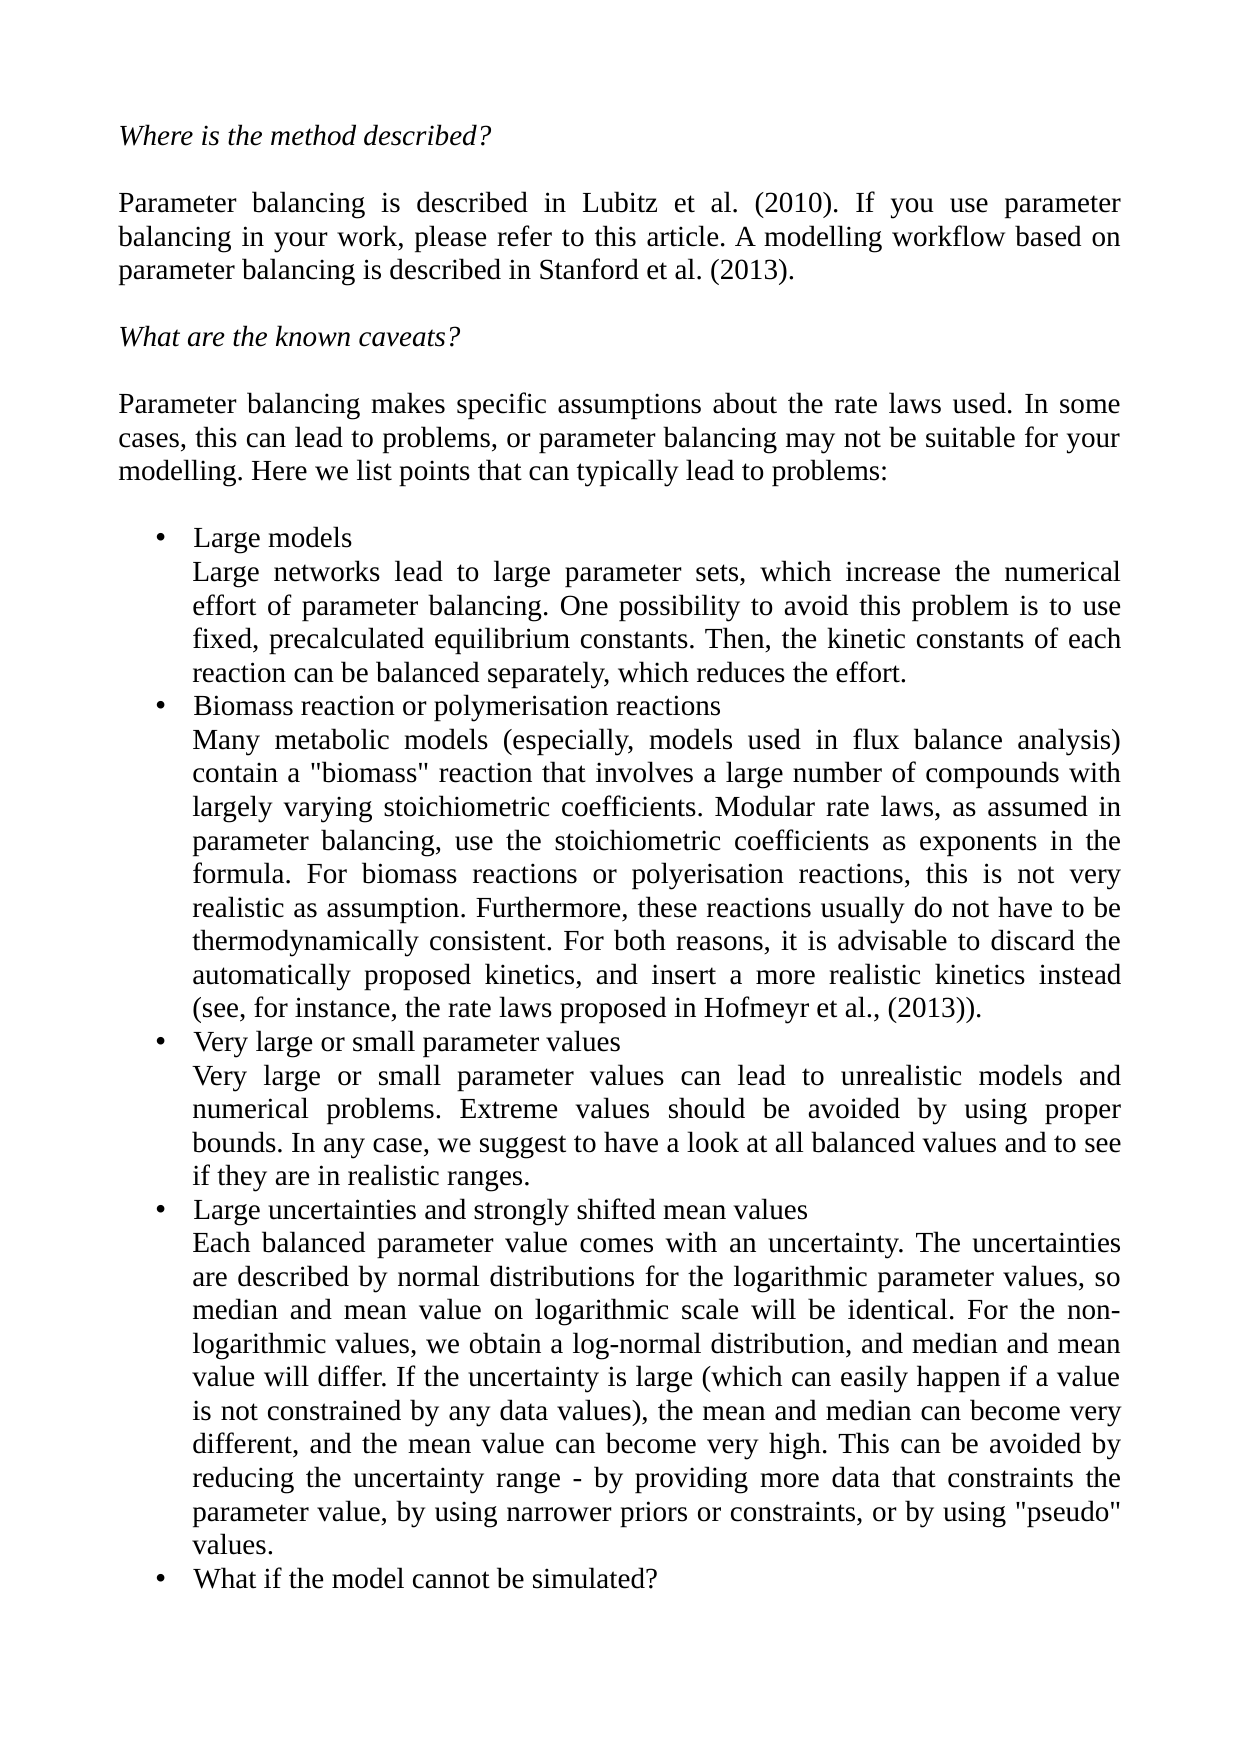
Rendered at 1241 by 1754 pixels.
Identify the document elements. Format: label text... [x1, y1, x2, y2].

list What if the model cannot be simulated? [156, 1561, 1122, 1594]
text Large networks lead to large parameter sets, which increase the numerical effort of parameter balancing. One possibility to avoid this problem is to use fixed, precalculated equilibrium constants. Then, the kinetic constants of each reaction can be balanced separately, which reduces the effort. [192, 554, 1122, 688]
list Biomass reaction or polymerisation reactions [156, 688, 1122, 722]
text Each balanced parameter value comes with an uncertainty. The uncertainties are described by normal distributions for the logarithmic parameter values, so median and mean value on logarithmic scale will be identical. For the non-logarithmic values, we obtain a log-normal distribution, and median and mean value will differ. If the uncertainty is large (which can easily happen if a value is not constrained by any data values), the mean and median can become very different, and the mean value can become very high. This can be avoided by reducing the uncertainty range - by providing more data that constraints the parameter value, by using narrower priors or constraints, or by using "pseudo" values. [192, 1225, 1122, 1561]
text Parameter balancing is described in Lubitz et al. (2010). If you use parameter balancing in your work, please refer to this article. A modelling workflow based on parameter balancing is described in Stanford et al. (2013). [118, 185, 1122, 286]
text Many metabolic models (especially, models used in flux balance analysis) contain a "biomass" reaction that involves a large number of compounds with largely varying stoichiometric coefficients. Modular rate laws, as assumed in parameter balancing, use the stoichiometric coefficients as exponents in the formula. For biomass reactions or polyerisation reactions, this is not very realistic as assumption. Furthermore, these reactions usually do not have to be thermodynamically consistent. For both reasons, it is advisable to discard the automatically proposed kinetics, and insert a more realistic kinetics instead (see, for instance, the rate laws proposed in Hofmeyr et al., (2013)). [192, 722, 1122, 1024]
text What are the known caveats? [118, 319, 1122, 353]
list Very large or small parameter values [156, 1024, 1122, 1058]
text Very large or small parameter values can lead to unrealistic models and numerical problems. Extreme values should be avoided by using proper bounds. In any case, we suggest to have a look at all balanced values and to see if they are in realistic ranges. [192, 1058, 1122, 1192]
list Large uncertainties and strongly shifted mean values [156, 1192, 1122, 1225]
text Parameter balancing makes specific assumptions about the rate laws used. In some cases, this can lead to problems, or parameter balancing may not be suitable for your modelling. Here we list points that can typically lead to problems: [118, 386, 1122, 487]
list Large models [156, 521, 1122, 554]
text Where is the method described? [118, 118, 1122, 152]
